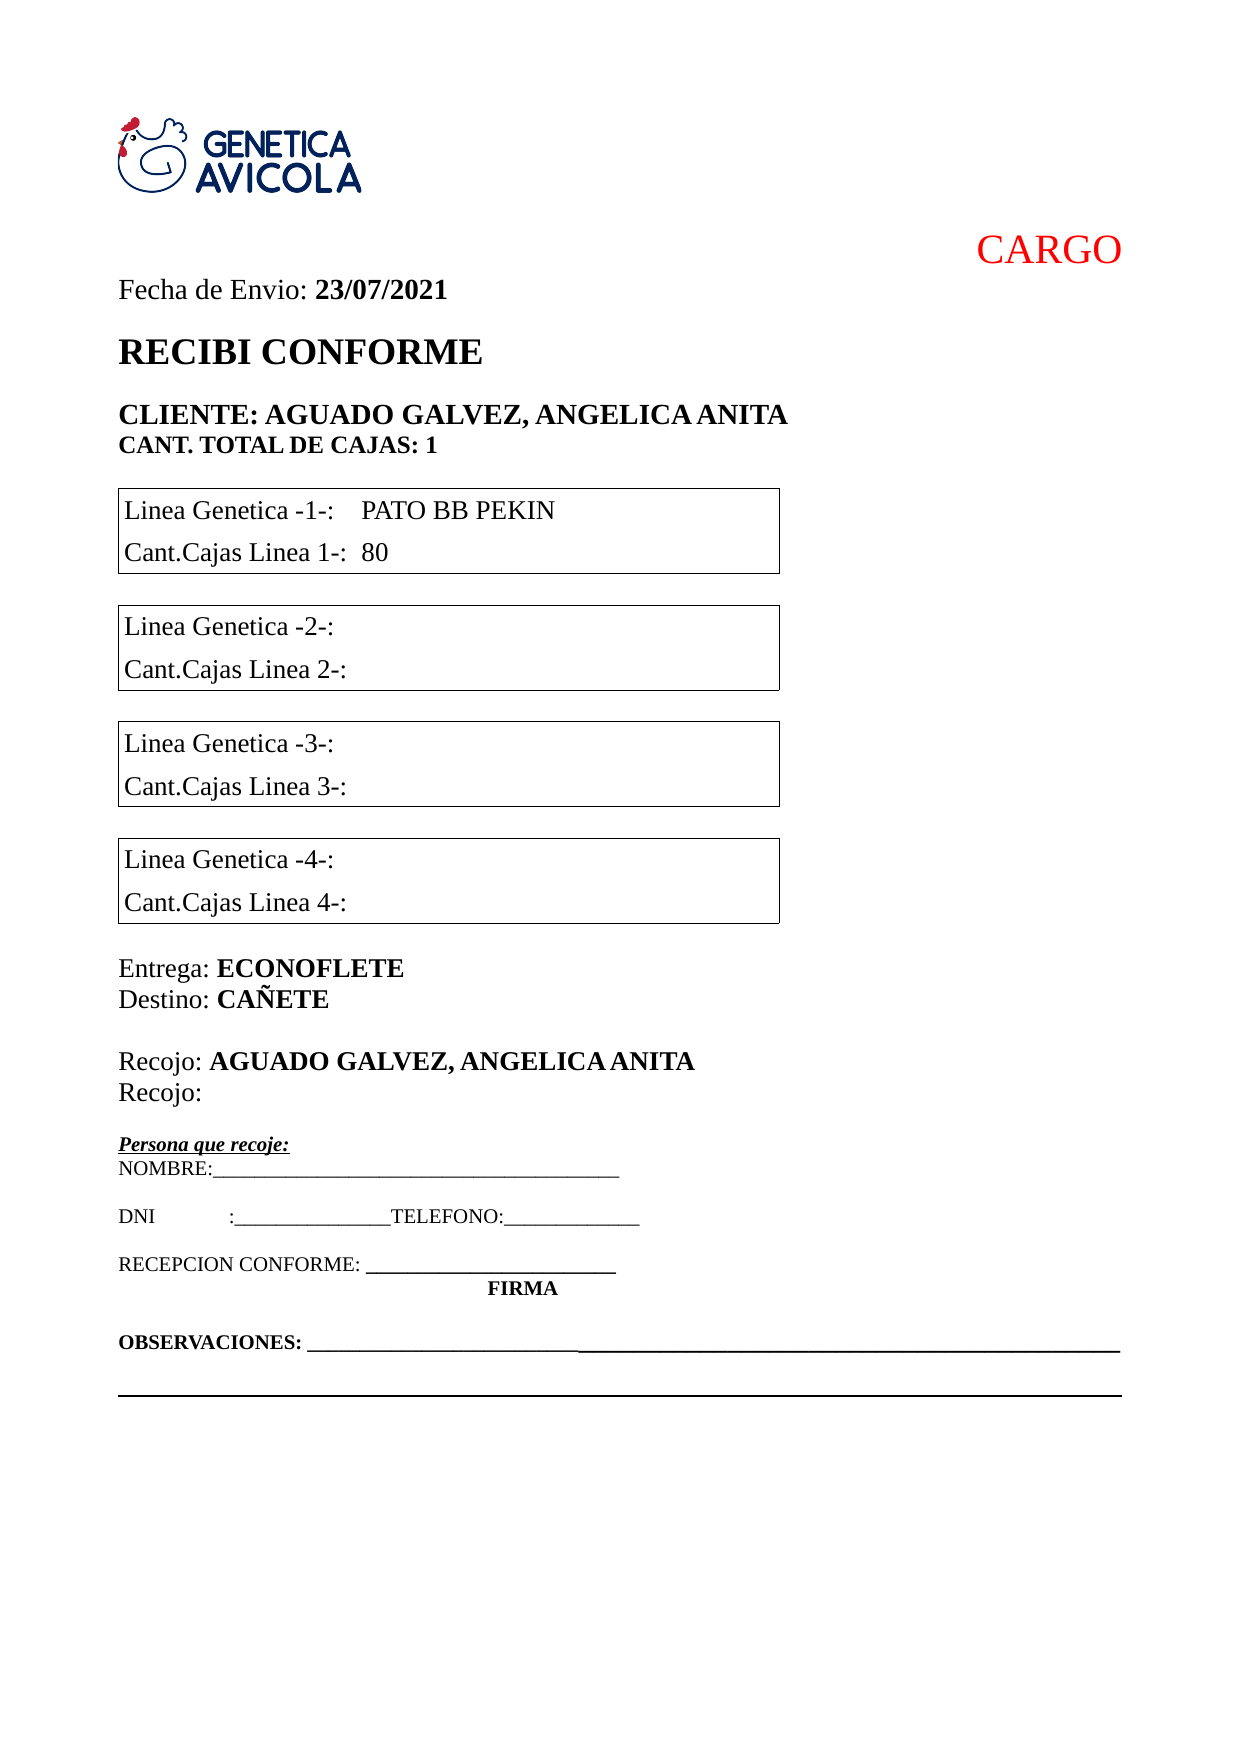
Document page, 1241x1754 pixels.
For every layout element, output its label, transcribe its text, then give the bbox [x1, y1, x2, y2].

table_cell Cant.Cajas Linea 2-: [119, 647, 356, 690]
table_cell [356, 574, 779, 604]
table_header PATO BB PEKIN [356, 489, 779, 531]
table_header Linea Genetica -1-: [119, 489, 356, 531]
table_cell [356, 647, 779, 690]
table_cell [356, 764, 779, 806]
table_cell [356, 880, 779, 923]
text CLIENTE: AGUADO GALVEZ, ANGELICA ANITA [118, 397, 1122, 431]
text CANT. TOTAL DE CAJAS: 1 [118, 431, 1122, 459]
table_cell [356, 839, 779, 880]
text FIRMA [118, 1276, 1122, 1300]
table_cell [356, 722, 779, 764]
text CARGO [118, 224, 1122, 272]
table_cell [118, 691, 356, 721]
text Recojo: AGUADO GALVEZ, ANGELICA ANITA [118, 1045, 1122, 1076]
table_cell Linea Genetica -4-: [119, 839, 356, 880]
table_cell Linea Genetica -3-: [119, 722, 356, 764]
table_cell Cant.Cajas Linea 1-: [119, 531, 356, 573]
table_cell [356, 691, 779, 721]
table_cell 80 [356, 531, 779, 573]
picture [117, 117, 362, 193]
text Recojo: [118, 1076, 1122, 1108]
text Fecha de Envio: 23/07/2021 [118, 272, 1122, 306]
text Entrega: ECONOFLETE [118, 952, 1122, 983]
text RECIBI CONFORME [118, 330, 1122, 373]
text NOMBRE:_______________________________________ [118, 1156, 1122, 1180]
text Destino: CAÑETE [118, 983, 1122, 1014]
table_cell [356, 807, 779, 838]
text DNI :_______________TELEFONO:_____________ [118, 1204, 1122, 1228]
text OBSERVACIONES: __________________________________________________________________ [118, 1324, 1122, 1355]
table_cell Cant.Cajas Linea 3-: [119, 764, 356, 806]
table_cell [118, 574, 356, 604]
text Persona que recoje: [118, 1132, 1122, 1156]
text RECEPCION CONFORME: ________________________ [118, 1252, 1122, 1276]
table_cell [118, 807, 356, 838]
table_cell [356, 606, 779, 647]
table_cell Linea Genetica -2-: [119, 606, 356, 647]
table_cell Cant.Cajas Linea 4-: [119, 880, 356, 923]
